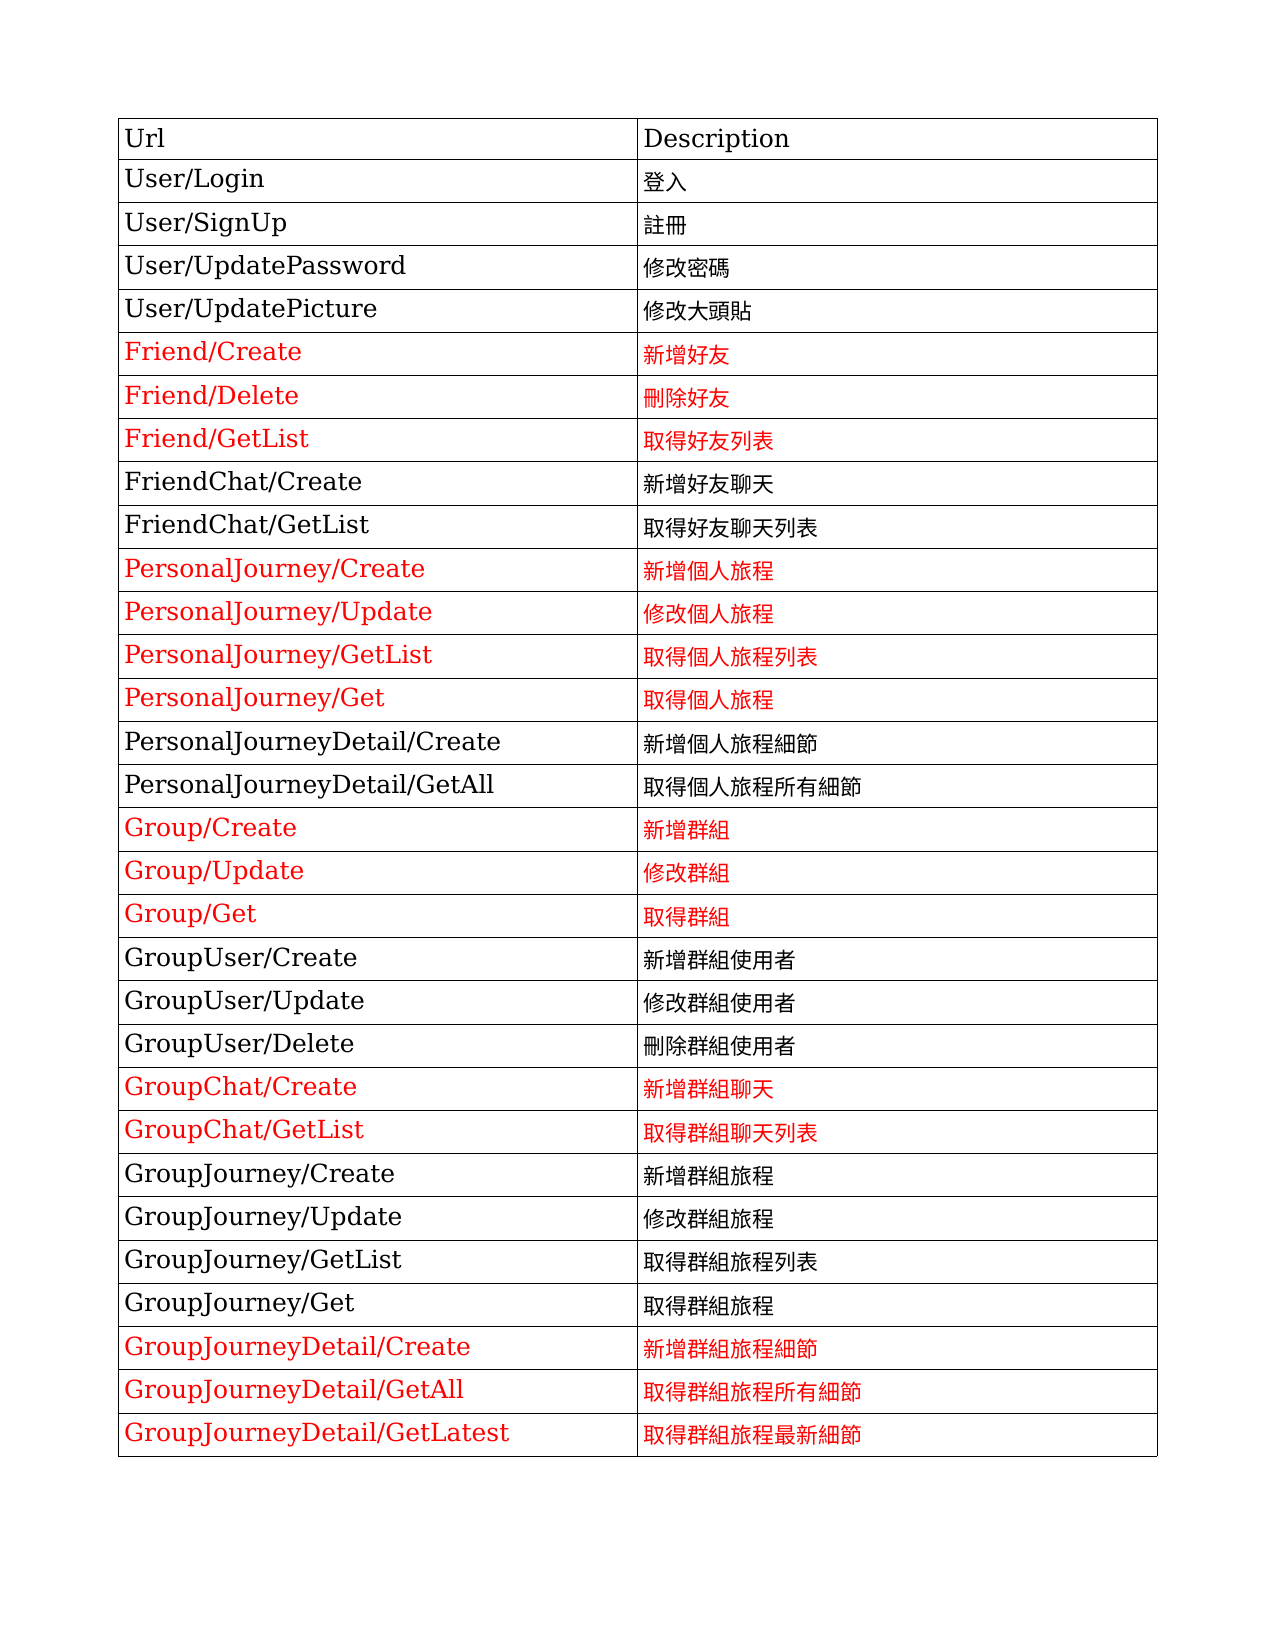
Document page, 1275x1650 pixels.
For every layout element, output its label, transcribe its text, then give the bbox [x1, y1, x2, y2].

table_cell GroupChat/Create [119, 1068, 637, 1110]
table_cell 登入 [638, 160, 1157, 202]
table_cell GroupJourney/GetList [119, 1241, 637, 1283]
table_cell 新增群組 [638, 808, 1157, 851]
table_cell Friend/Delete [119, 376, 637, 418]
table_cell GroupUser/Delete [119, 1025, 637, 1067]
table_cell 新增群組聊天 [638, 1068, 1157, 1110]
table_cell Group/Update [119, 852, 637, 894]
table_cell 取得群組旅程所有細節 [638, 1370, 1157, 1412]
table_cell 刪除群組使用者 [638, 1025, 1157, 1067]
table_cell Group/Get [119, 895, 637, 937]
table_cell 新增好友 [638, 333, 1157, 375]
table_cell GroupJourney/Update [119, 1197, 637, 1239]
table_cell 修改密碼 [638, 246, 1157, 288]
table_cell GroupJourneyDetail/GetAll [119, 1370, 637, 1412]
table_cell 修改群組使用者 [638, 981, 1157, 1023]
table_cell 註冊 [638, 203, 1157, 245]
table_cell PersonalJourney/Get [119, 679, 637, 721]
table_cell 取得個人旅程所有細節 [638, 765, 1157, 807]
table_cell 取得群組 [638, 895, 1157, 937]
table_header Url [119, 119, 637, 159]
table_cell User/UpdatePassword [119, 246, 637, 288]
table_cell User/Login [119, 160, 637, 202]
table_cell FriendChat/Create [119, 462, 637, 505]
table_cell GroupChat/GetList [119, 1111, 637, 1153]
table_cell 新增群組使用者 [638, 938, 1157, 980]
table_cell 取得個人旅程 [638, 679, 1157, 721]
table_cell User/SignUp [119, 203, 637, 245]
table_cell 新增群組旅程細節 [638, 1327, 1157, 1369]
table_cell PersonalJourney/Update [119, 592, 637, 634]
table_header Description [638, 119, 1157, 159]
table_cell 取得個人旅程列表 [638, 635, 1157, 678]
table_cell 刪除好友 [638, 376, 1157, 418]
table_cell 新增好友聊天 [638, 462, 1157, 505]
table_cell 取得好友聊天列表 [638, 506, 1157, 548]
table_cell 新增個人旅程 [638, 549, 1157, 591]
table_cell 修改個人旅程 [638, 592, 1157, 634]
table_cell GroupUser/Create [119, 938, 637, 980]
table_cell 修改群組 [638, 852, 1157, 894]
table_cell PersonalJourney/GetList [119, 635, 637, 678]
table_cell 取得群組聊天列表 [638, 1111, 1157, 1153]
table_cell GroupJourney/Get [119, 1284, 637, 1326]
table_cell 取得群組旅程 [638, 1284, 1157, 1326]
table_cell Friend/Create [119, 333, 637, 375]
table_cell 取得好友列表 [638, 419, 1157, 461]
table_cell GroupJourneyDetail/GetLatest [119, 1414, 637, 1456]
table_cell Friend/GetList [119, 419, 637, 461]
table_cell GroupJourney/Create [119, 1154, 637, 1196]
table_cell PersonalJourney/Create [119, 549, 637, 591]
table_cell PersonalJourneyDetail/GetAll [119, 765, 637, 807]
table_cell User/UpdatePicture [119, 290, 637, 332]
table_cell FriendChat/GetList [119, 506, 637, 548]
table_cell 取得群組旅程列表 [638, 1241, 1157, 1283]
table_cell GroupUser/Update [119, 981, 637, 1023]
table_cell 修改大頭貼 [638, 290, 1157, 332]
table_cell PersonalJourneyDetail/Create [119, 722, 637, 764]
table_cell 修改群組旅程 [638, 1197, 1157, 1239]
table_cell GroupJourneyDetail/Create [119, 1327, 637, 1369]
table_cell 新增個人旅程細節 [638, 722, 1157, 764]
table_cell 新增群組旅程 [638, 1154, 1157, 1196]
table_cell 取得群組旅程最新細節 [638, 1414, 1157, 1456]
table_cell Group/Create [119, 808, 637, 851]
